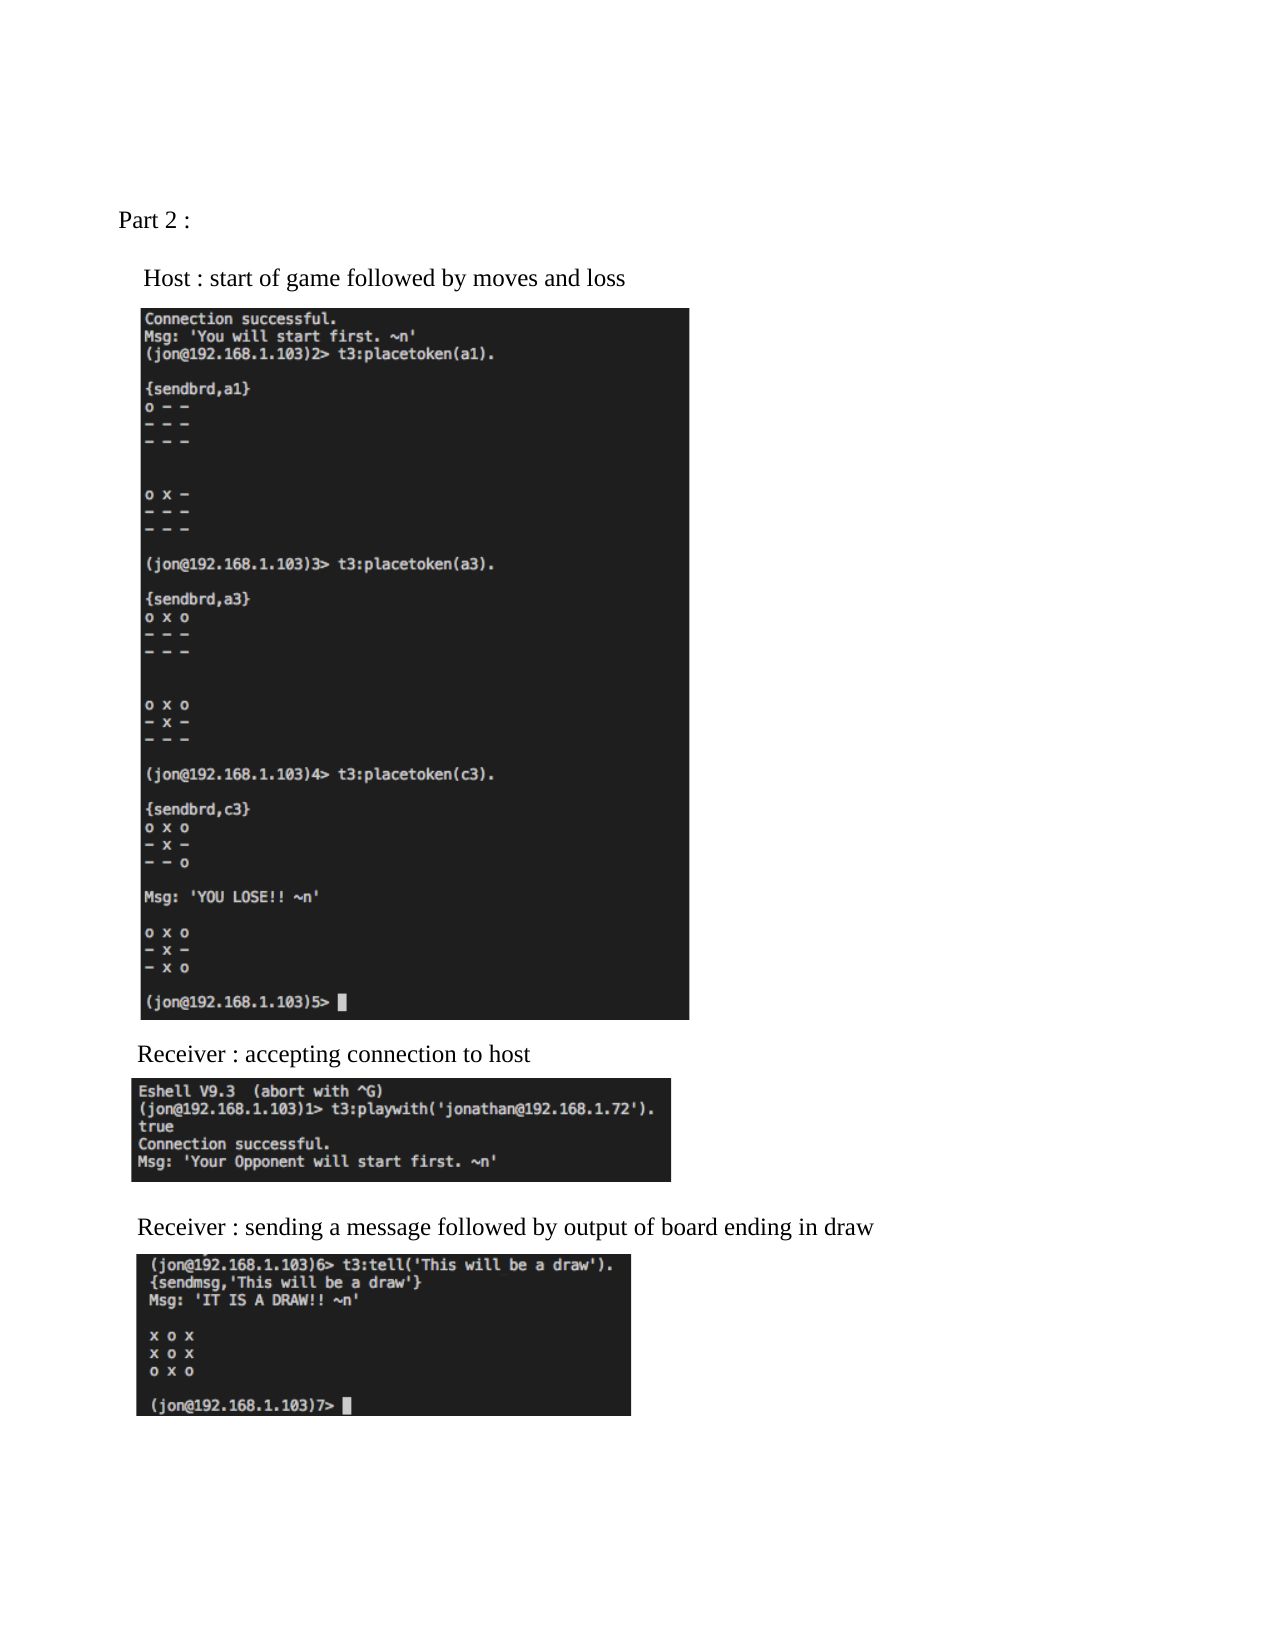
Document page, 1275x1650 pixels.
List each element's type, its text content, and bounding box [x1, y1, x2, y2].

picture [131, 1078, 672, 1182]
text Receiver : accepting connection to host [118, 1039, 1157, 1068]
picture [136, 1254, 632, 1416]
text Host : start of game followed by moves and loss [118, 263, 1157, 292]
picture [140, 308, 690, 1020]
text Receiver : sending a message followed by output of board ending in draw [118, 1212, 1157, 1241]
text Part 2 : [118, 206, 1157, 234]
